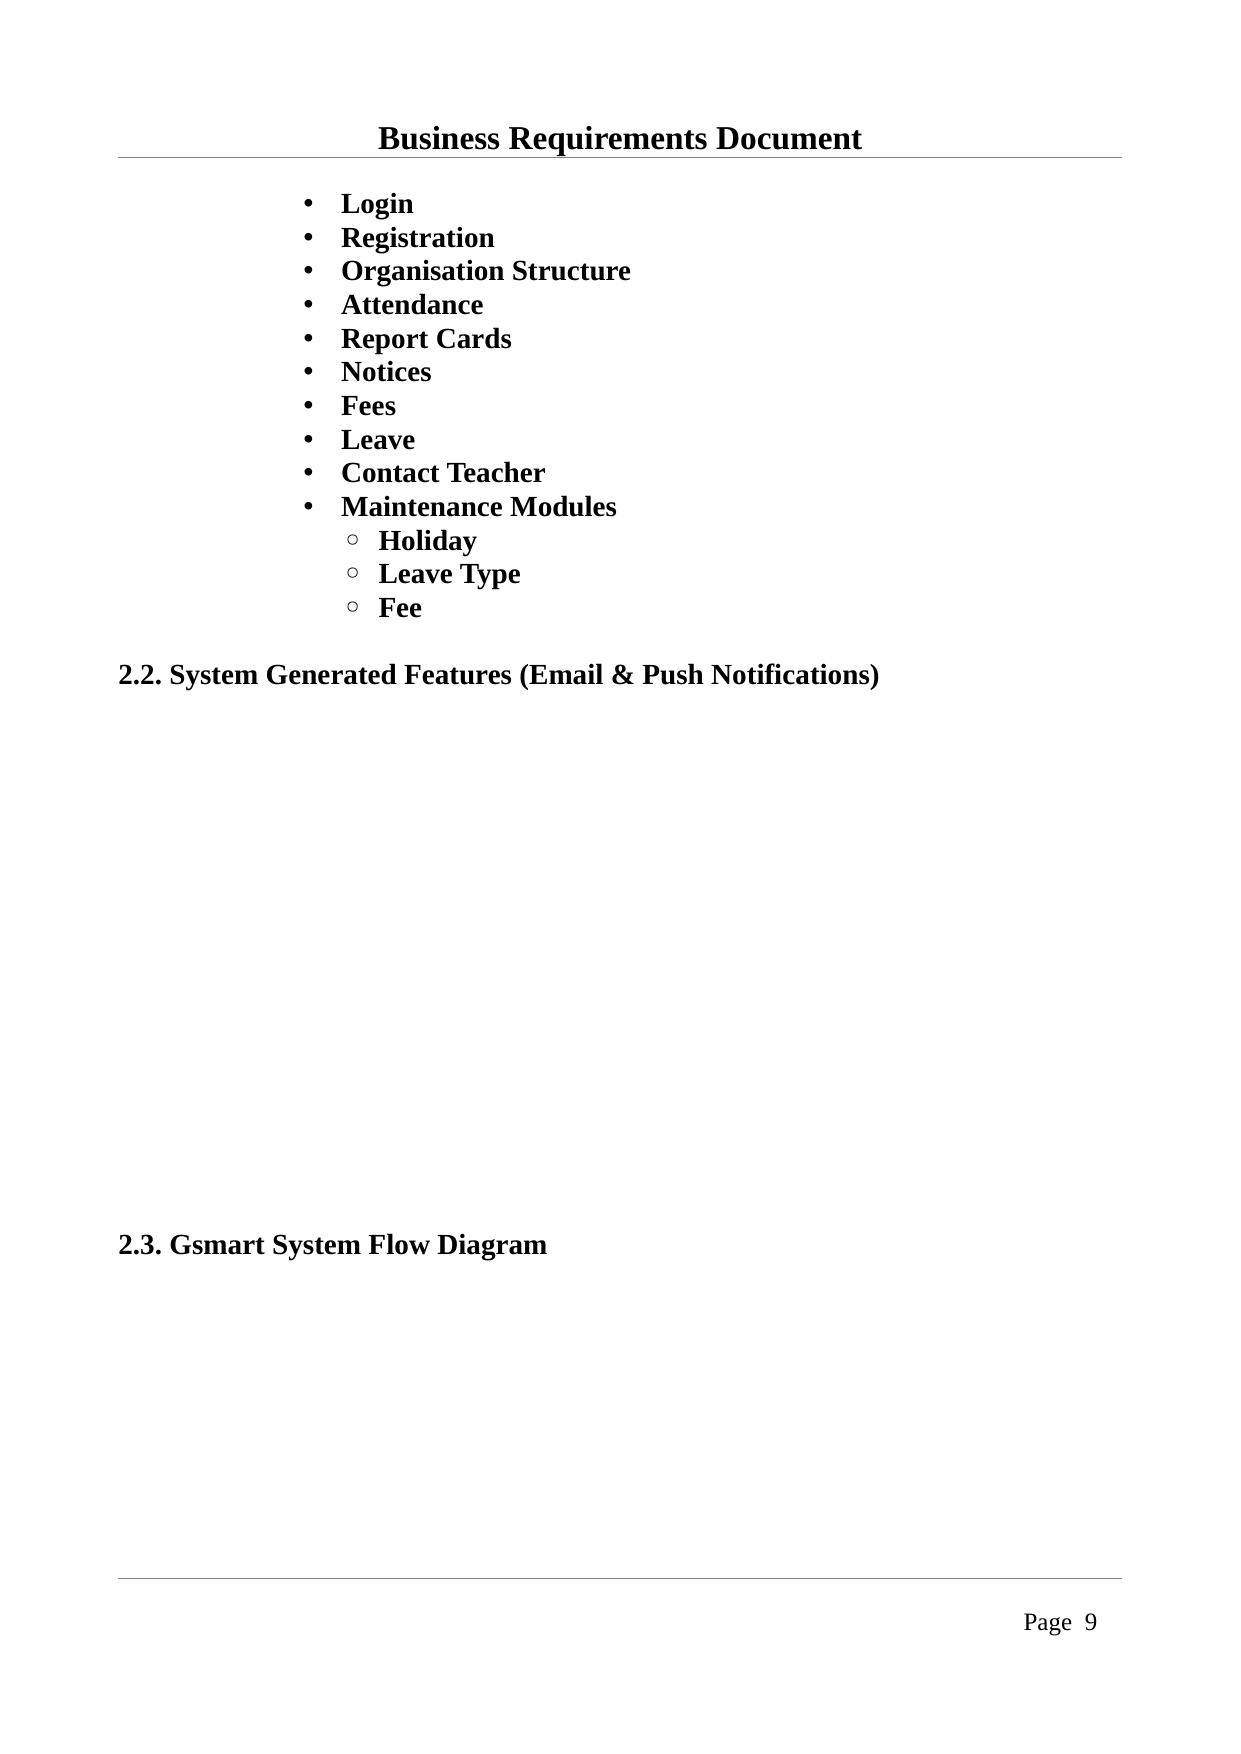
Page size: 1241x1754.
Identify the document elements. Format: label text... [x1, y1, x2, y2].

list Leave [303, 422, 1122, 455]
list Organisation Structure [303, 253, 1122, 287]
text 2.3. Gsmart System Flow Diagram [118, 1227, 1122, 1261]
list Maintenance Modules [303, 489, 1122, 523]
list Login [303, 186, 1122, 220]
text 2.2. System Generated Features (Email & Push Notifications) [118, 657, 1122, 691]
list Report Cards [303, 321, 1122, 354]
list Attendance [303, 287, 1122, 321]
list Contact Teacher [303, 455, 1122, 489]
list Fee [341, 590, 1122, 624]
list Notices [303, 354, 1122, 388]
list Holiday [341, 523, 1122, 556]
list Fees [303, 388, 1122, 422]
list Registration [303, 220, 1122, 253]
list Leave Type [341, 556, 1122, 590]
